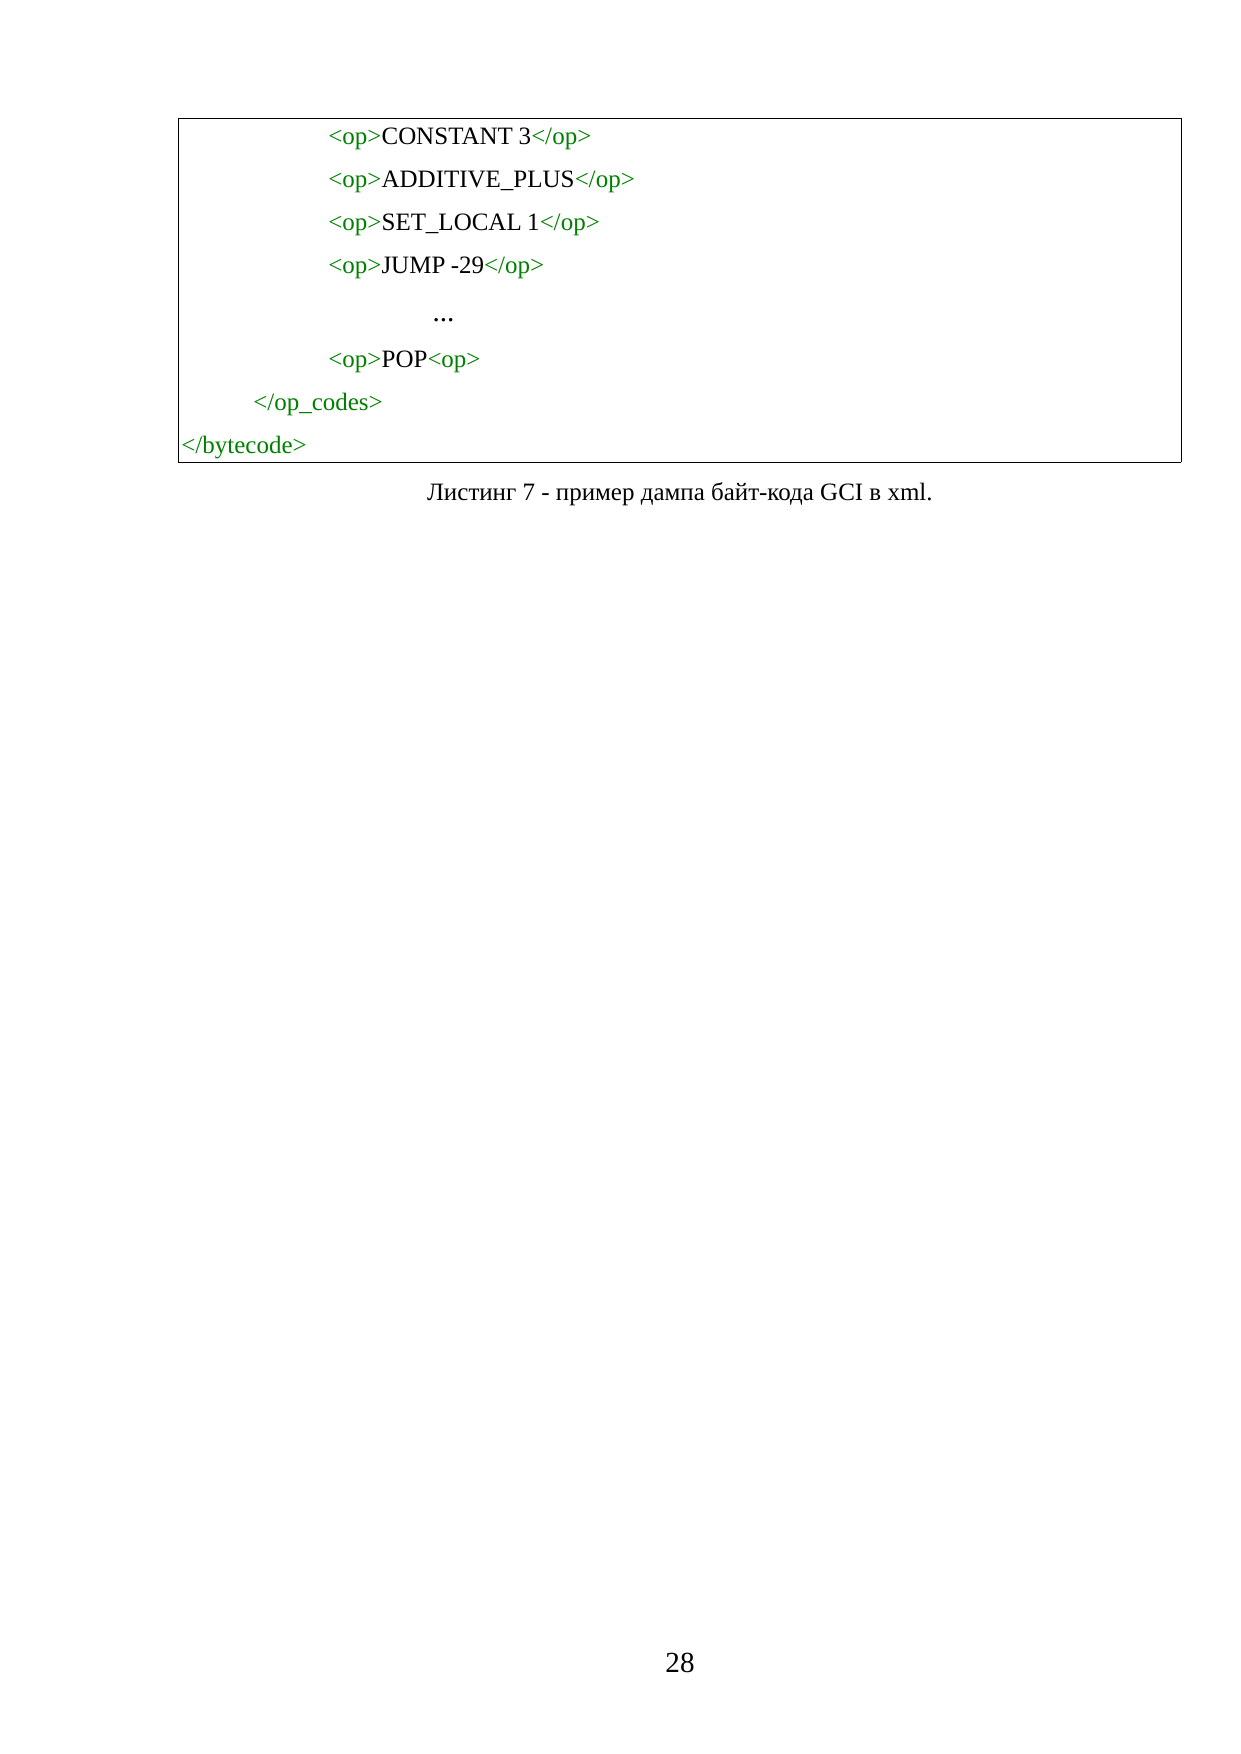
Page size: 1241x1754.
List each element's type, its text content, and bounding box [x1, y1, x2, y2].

text <op>SET_LOCAL 1</op> [179, 204, 1181, 236]
text </bytecode> [179, 427, 1181, 462]
text </op_codes> [179, 384, 1181, 416]
text Листинг 7 - пример дампа байт-кода GCI в xml. [178, 477, 1181, 505]
text <op>CONSTANT 3</op> [179, 119, 1181, 150]
text ... [179, 291, 1181, 327]
text <op>POP<op> [179, 341, 1181, 373]
text <op>ADDITIVE_PLUS</op> [179, 161, 1181, 193]
text <op>JUMP -29</op> [179, 247, 1181, 279]
